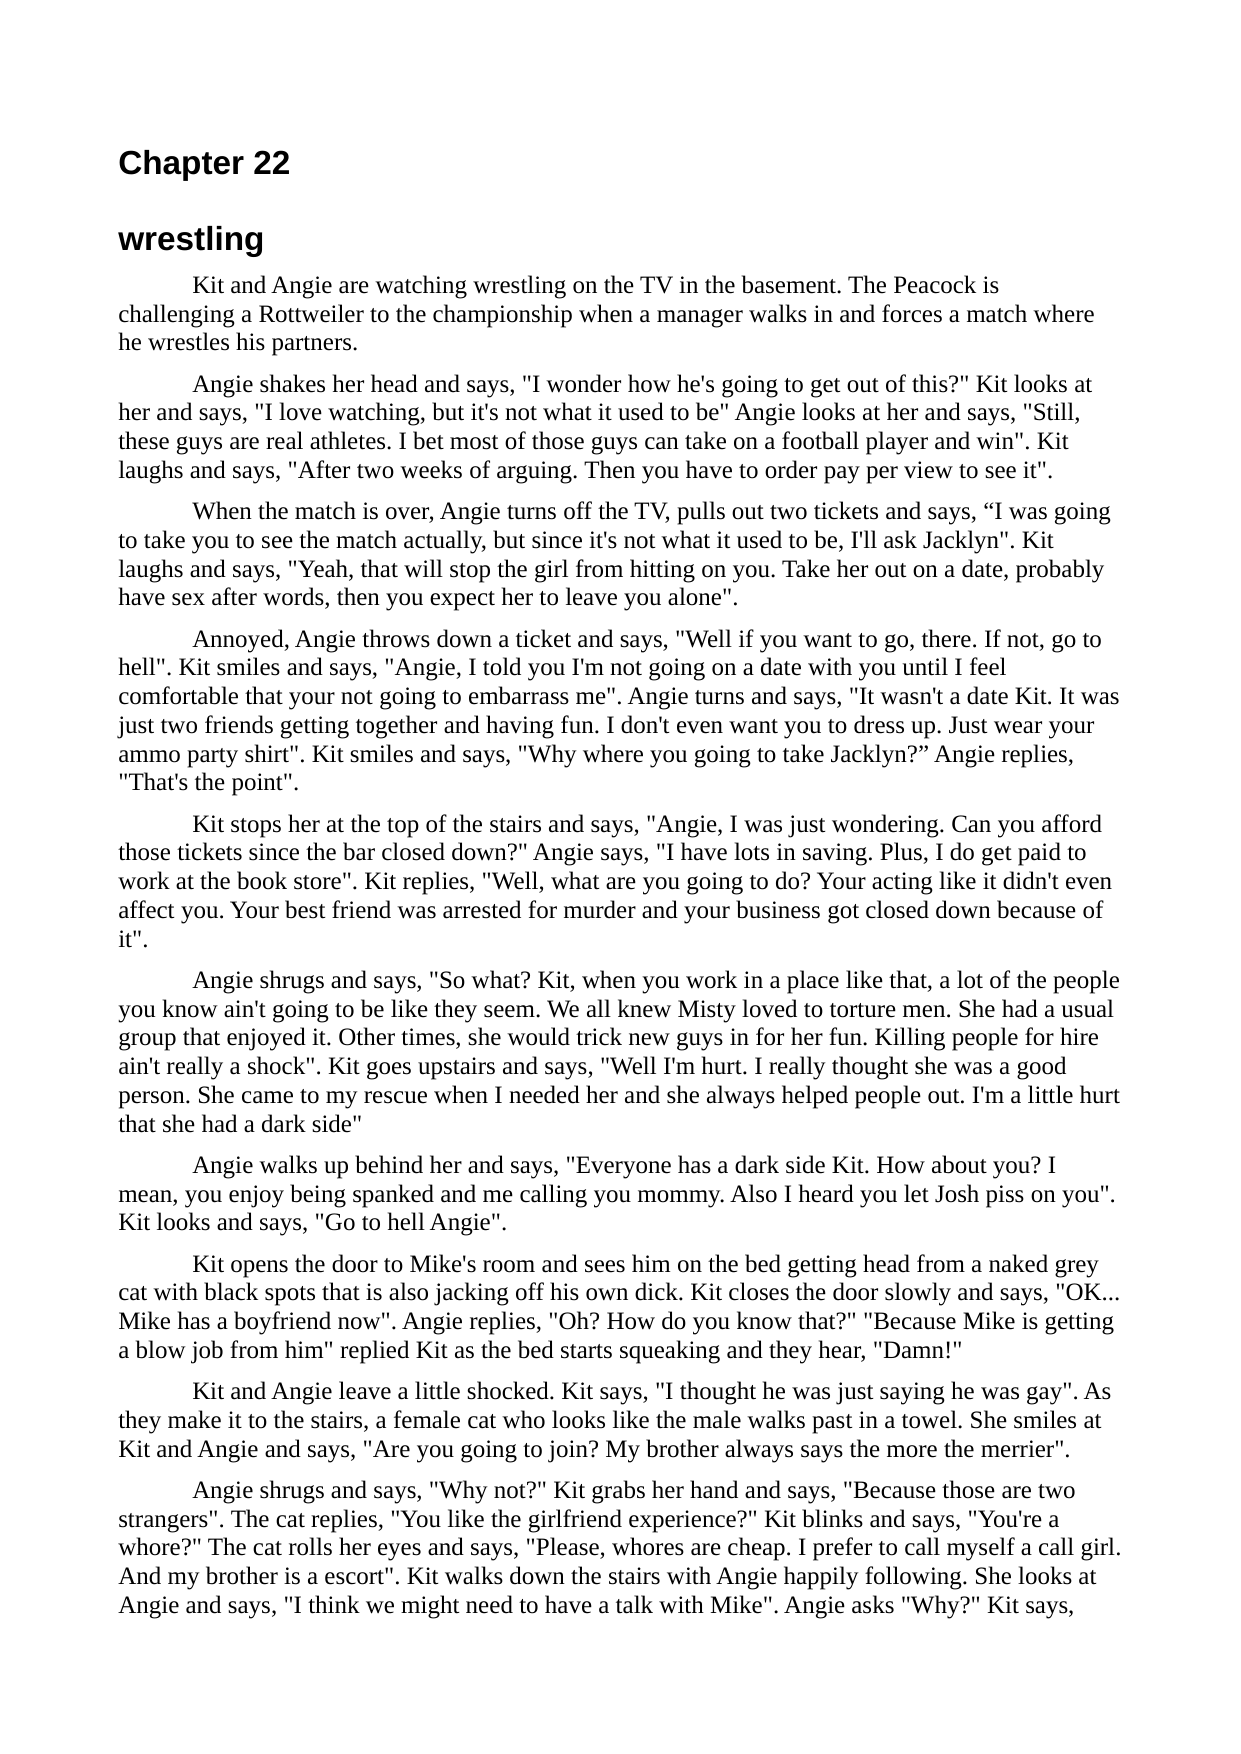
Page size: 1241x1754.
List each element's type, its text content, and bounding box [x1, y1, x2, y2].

text Kit stops her at the top of the stairs and says, "Angie, I was just wondering. Can you afford those tickets since the bar closed down?" Angie says, "I have lots in saving. Plus, I do get paid to work at the book store". Kit replies, "Well, what are you going to do? Your acting like it didn't even affect you. Your best friend was arrested for murder and your business got closed down because of it". [118, 809, 1122, 952]
text Annoyed, Angie throws down a ticket and says, "Well if you want to go, there. If not, go to hell". Kit smiles and says, "Angie, I told you I'm not going on a date with you until I feel comfortable that your not going to embarrass me". Angie turns and says, "It wasn't a date Kit. It was just two friends getting together and having fun. I don't even want you to dress up. Just wear your ammo party shirt". Kit smiles and says, "Why where you going to take Jacklyn?” Angie replies, "That's the point". [118, 624, 1122, 796]
text Angie walks up behind her and says, "Everyone has a dark side Kit. How about you? I mean, you enjoy being spanked and me calling you mommy. Also I heard you let Josh piss on you". Kit looks and says, "Go to hell Angie". [118, 1150, 1122, 1236]
text Angie shrugs and says, "So what? Kit, when you work in a place like that, a lot of the people you know ain't going to be like they seem. We all knew Misty loved to torture men. She had a usual group that enjoyed it. Other times, she would trick new guys in for her fun. Killing people for hire ain't really a shock". Kit goes upstairs and says, "Well I'm hurt. I really thought she was a good person. She came to my rescue when I needed her and she always helped people out. I'm a little hurt that she had a dark side" [118, 965, 1122, 1137]
text Kit and Angie leave a little shocked. Kit says, "I thought he was just saying he was gay". As they make it to the stairs, a female cat who looks like the male walks past in a towel. She smiles at Kit and Angie and says, "Are you going to join? My brother always says the more the merrier". [118, 1376, 1122, 1462]
text Angie shakes her head and says, "I wonder how he's going to get out of this?" Kit looks at her and says, "I love watching, but it's not what it used to be" Angie looks at her and says, "Still, these guys are real athletes. I bet most of those guys can take on a football player and win". Kit laughs and says, "After two weeks of arguing. Then you have to order pay per view to see it". [118, 369, 1122, 484]
subtitle wrestling [118, 219, 1122, 257]
subtitle Chapter 22 [118, 143, 1122, 182]
text When the match is over, Angie turns off the TV, pulls out two tickets and says, “I was going to take you to see the match actually, but since it's not what it used to be, I'll ask Jacklyn". Kit laughs and says, "Yeah, that will stop the girl from hitting on you. Take her out on a date, probably have sex after words, then you expect her to leave you alone". [118, 496, 1122, 611]
text Kit opens the door to Mike's room and sees him on the bed getting head from a naked grey cat with black spots that is also jacking off his own dick. Kit closes the door slowly and says, "OK... Mike has a boyfriend now". Angie replies, "Oh? How do you know that?" "Because Mike is getting a blow job from him" replied Kit as the bed starts squeaking and they hear, "Damn!" [118, 1249, 1122, 1364]
text Kit and Angie are watching wrestling on the TV in the basement. The Peacock is challenging a Rottweiler to the championship when a manager walks in and forces a match where he wrestles his partners. [118, 270, 1122, 356]
text Angie shrugs and says, "Why not?" Kit grabs her hand and says, "Because those are two strangers". The cat replies, "You like the girlfriend experience?" Kit blinks and says, "You're a whore?" The cat rolls her eyes and says, "Please, whores are cheap. I prefer to call myself a call girl. And my brother is a escort". Kit walks down the stairs with Angie happily following. She looks at Angie and says, "I think we might need to have a talk with Mike". Angie asks "Why?" Kit says, [118, 1475, 1122, 1619]
